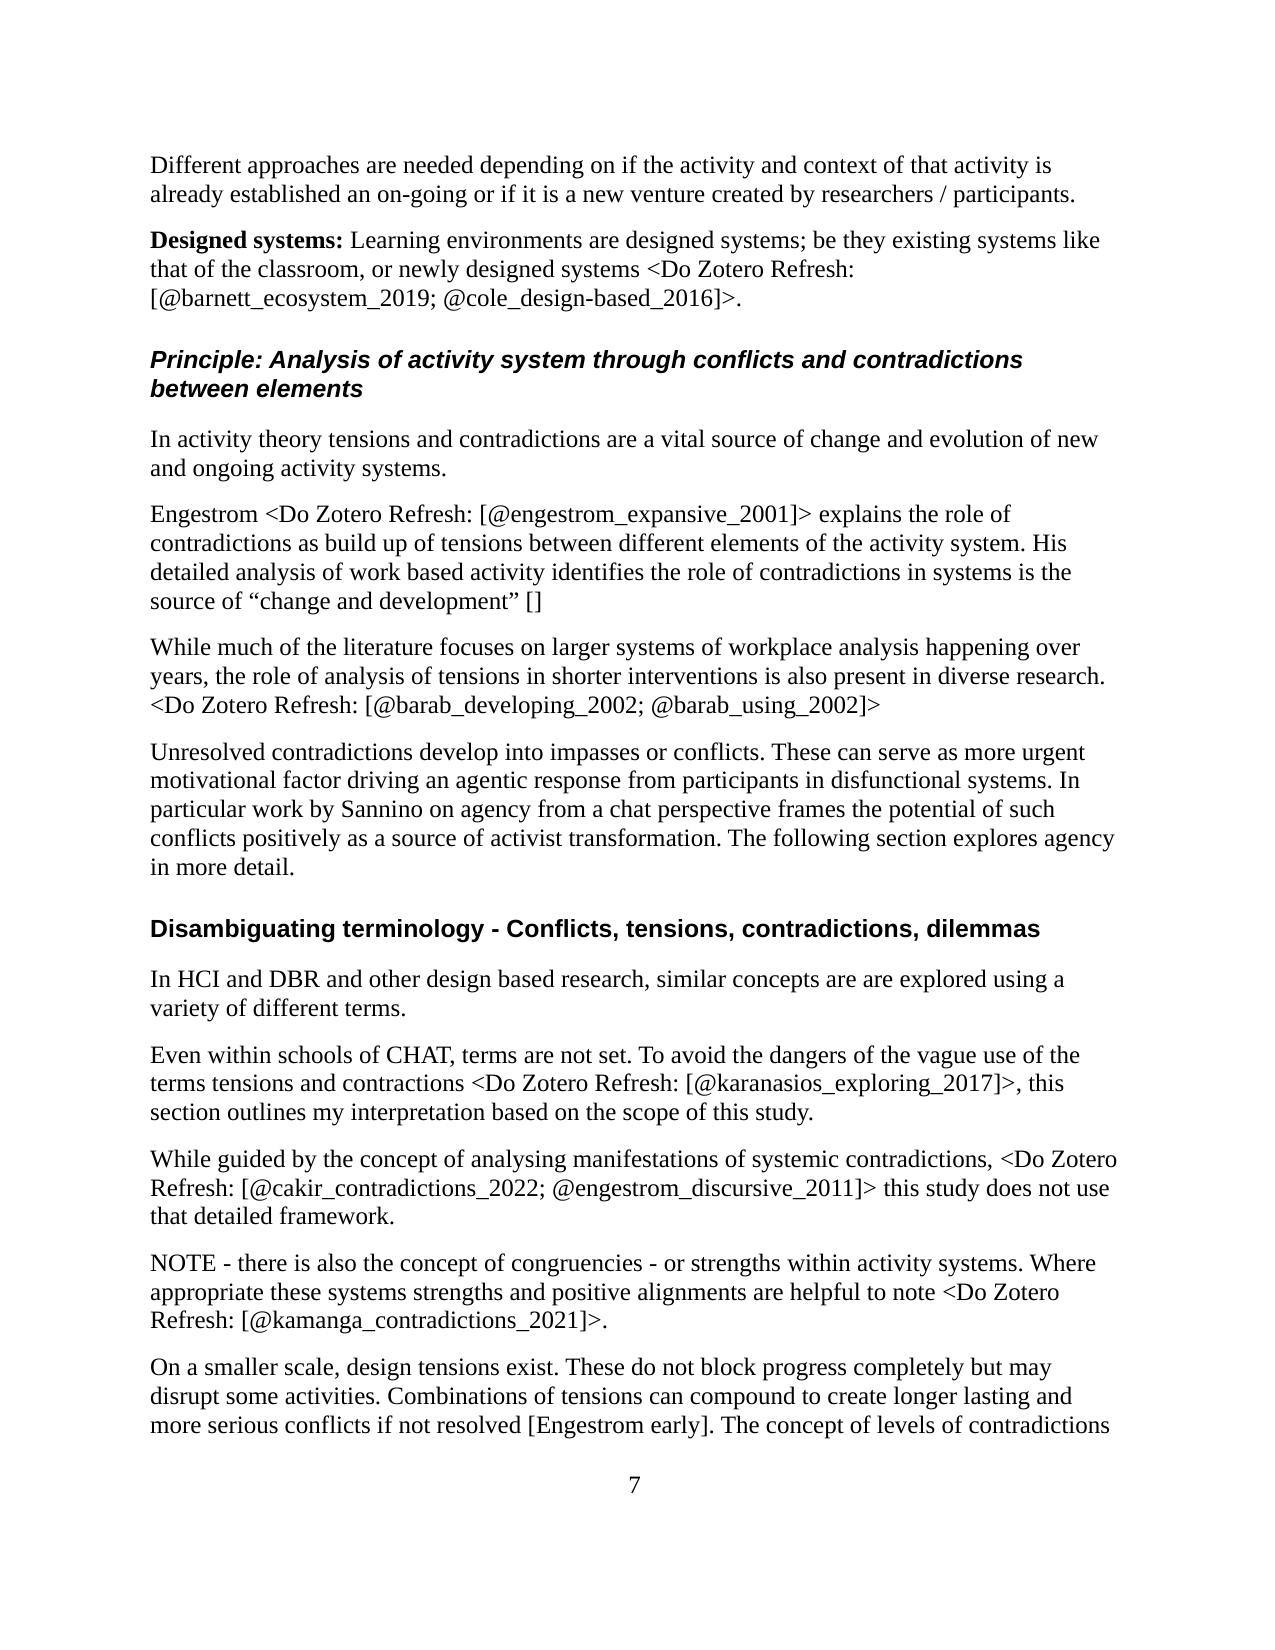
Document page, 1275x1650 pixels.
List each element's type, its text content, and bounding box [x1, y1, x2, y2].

text In activity theory tensions and contradictions are a vital source of change and evolution of new and ongoing activity systems. [150, 424, 1125, 482]
text NOTE - there is also the concept of congruencies - or strengths within activity systems. Where appropriate these systems strengths and positive alignments are helpful to note <Do Zotero Refresh: [@kamanga_contradictions_2021]>. [150, 1248, 1125, 1334]
text Different approaches are needed depending on if the activity and context of that activity is already established an on-going or if it is a new venture created by researchers / participants. [150, 150, 1125, 207]
text In HCI and DBR and other design based research, similar concepts are are explored using a variety of different terms. [150, 964, 1125, 1022]
text On a smaller scale, design tensions exist. These do not block progress completely but may disrupt some activities. Combinations of tensions can compound to create longer lasting and more serious conflicts if not resolved [Engestrom early]. The concept of levels of contradictions [150, 1352, 1125, 1438]
text Even within schools of CHAT, terms are not set. To avoid the dangers of the vague use of the terms tensions and contractions <Do Zotero Refresh: [@karanasios_exploring_2017]>, this section outlines my interpretation based on the scope of this study. [150, 1040, 1125, 1126]
text Engestrom <Do Zotero Refresh: [@engestrom_expansive_2001]> explains the role of contradictions as build up of tensions between different elements of the activity system. His detailed analysis of work based activity identifies the role of contradictions in systems is the source of “change and development” [] [150, 499, 1125, 614]
text While much of the literature focuses on larger systems of workplace analysis happening over years, the role of analysis of tensions in shorter interventions is also present in diverse research. <Do Zotero Refresh: [@barab_developing_2002; @barab_using_2002]> [150, 632, 1125, 719]
text Designed systems: Learning environments are designed systems; be they existing systems like that of the classroom, or newly designed systems <Do Zotero Refresh: [@barnett_ecosystem_2019; @cole_design-based_2016]>. [150, 225, 1125, 312]
text While guided by the concept of analysing manifestations of systemic contradictions, <Do Zotero Refresh: [@cakir_contradictions_2022; @engestrom_discursive_2011]> this study does not use that detailed framework. [150, 1144, 1125, 1230]
subtitle Disambiguating terminology - Conflicts, tensions, contradictions, dilemmas [150, 914, 1125, 943]
text Unresolved contradictions develop into impasses or conflicts. These can serve as more urgent motivational factor driving an agentic response from participants in disfunctional systems. In particular work by Sannino on agency from a chat perspective frames the potential of such conflicts positively as a source of activist transformation. The following section explores agency in more detail. [150, 737, 1125, 880]
subtitle Principle: Analysis of activity system through conflicts and contradictions between elements [150, 346, 1125, 403]
